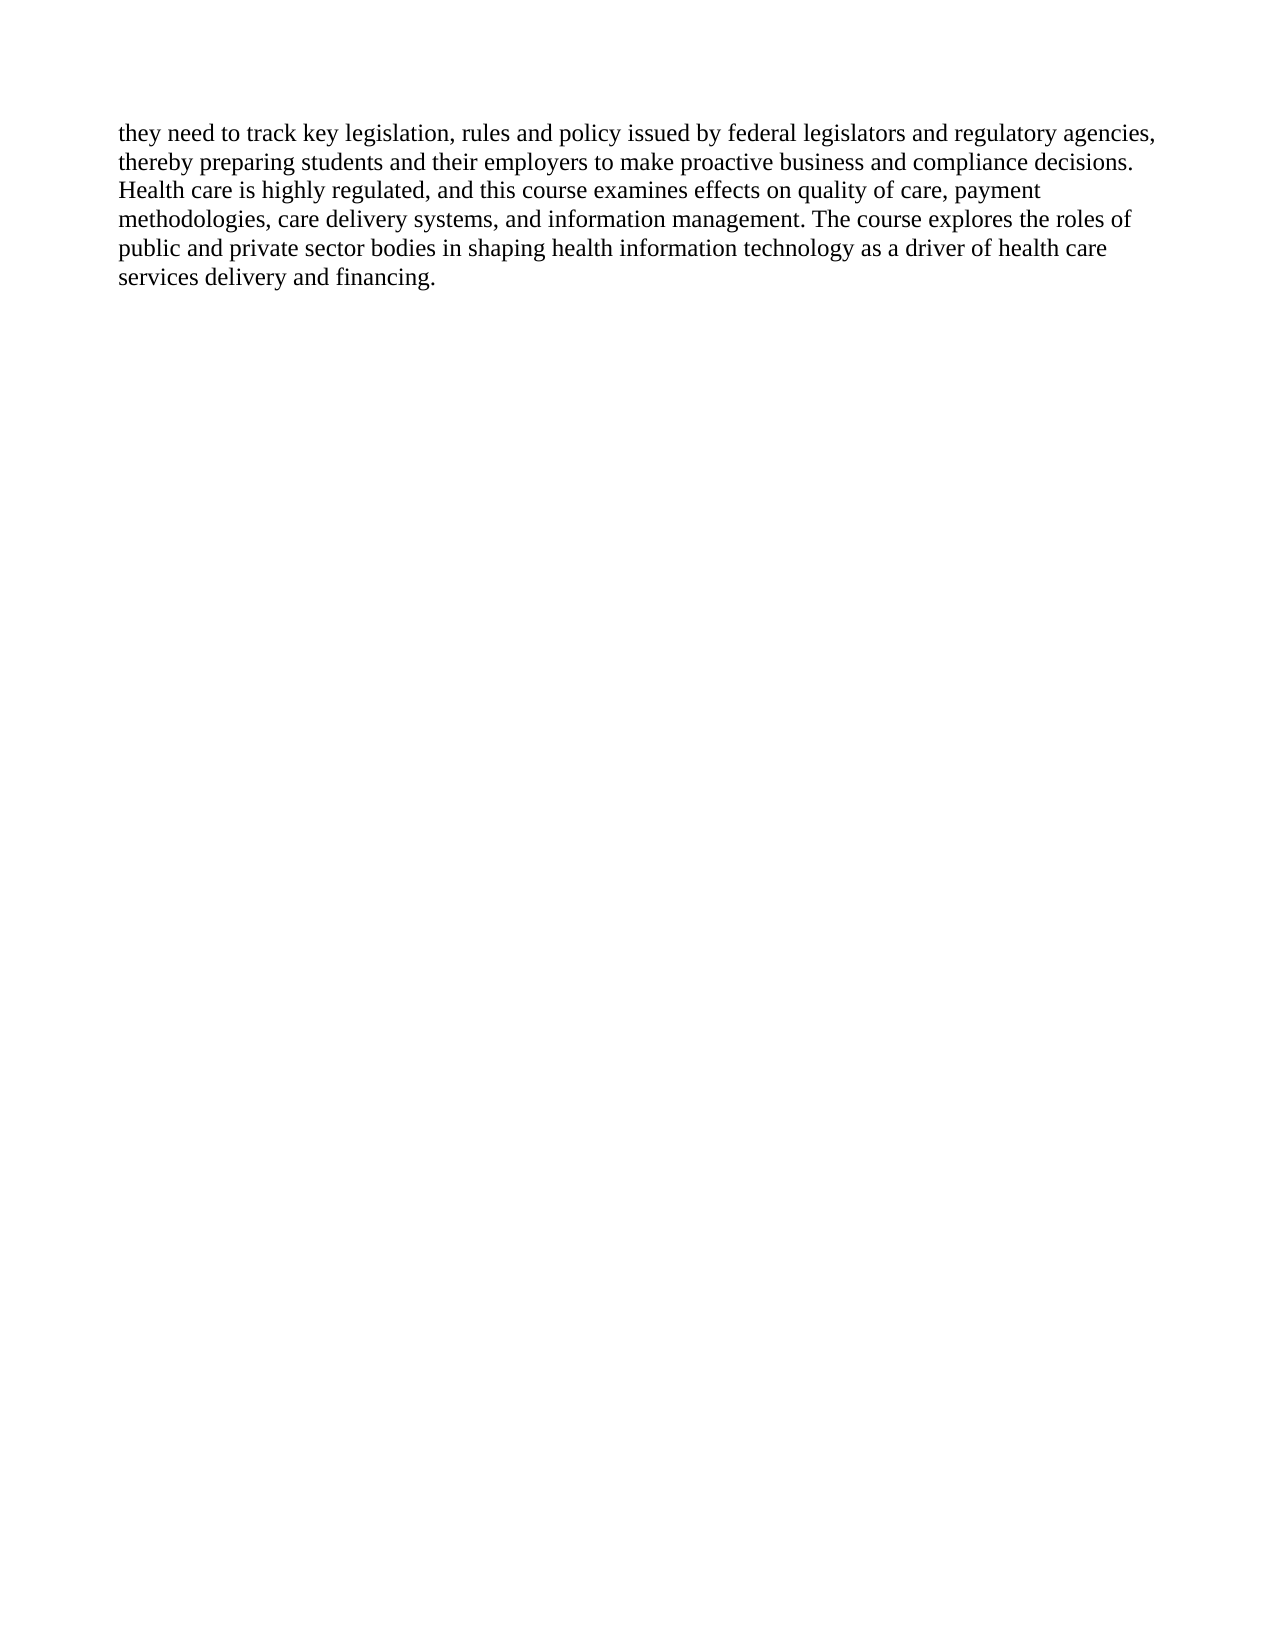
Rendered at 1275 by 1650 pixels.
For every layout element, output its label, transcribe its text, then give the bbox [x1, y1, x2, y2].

text they need to track key legislation, rules and policy issued by federal legislators and regulatory agencies, thereby preparing students and their employers to make proactive business and compliance decisions. Health care is highly regulated, and this course examines effects on quality of care, payment methodologies, care delivery systems, and information management. The course explores the roles of public and private sector bodies in shaping health information technology as a driver of health care services delivery and financing. [118, 118, 1157, 291]
